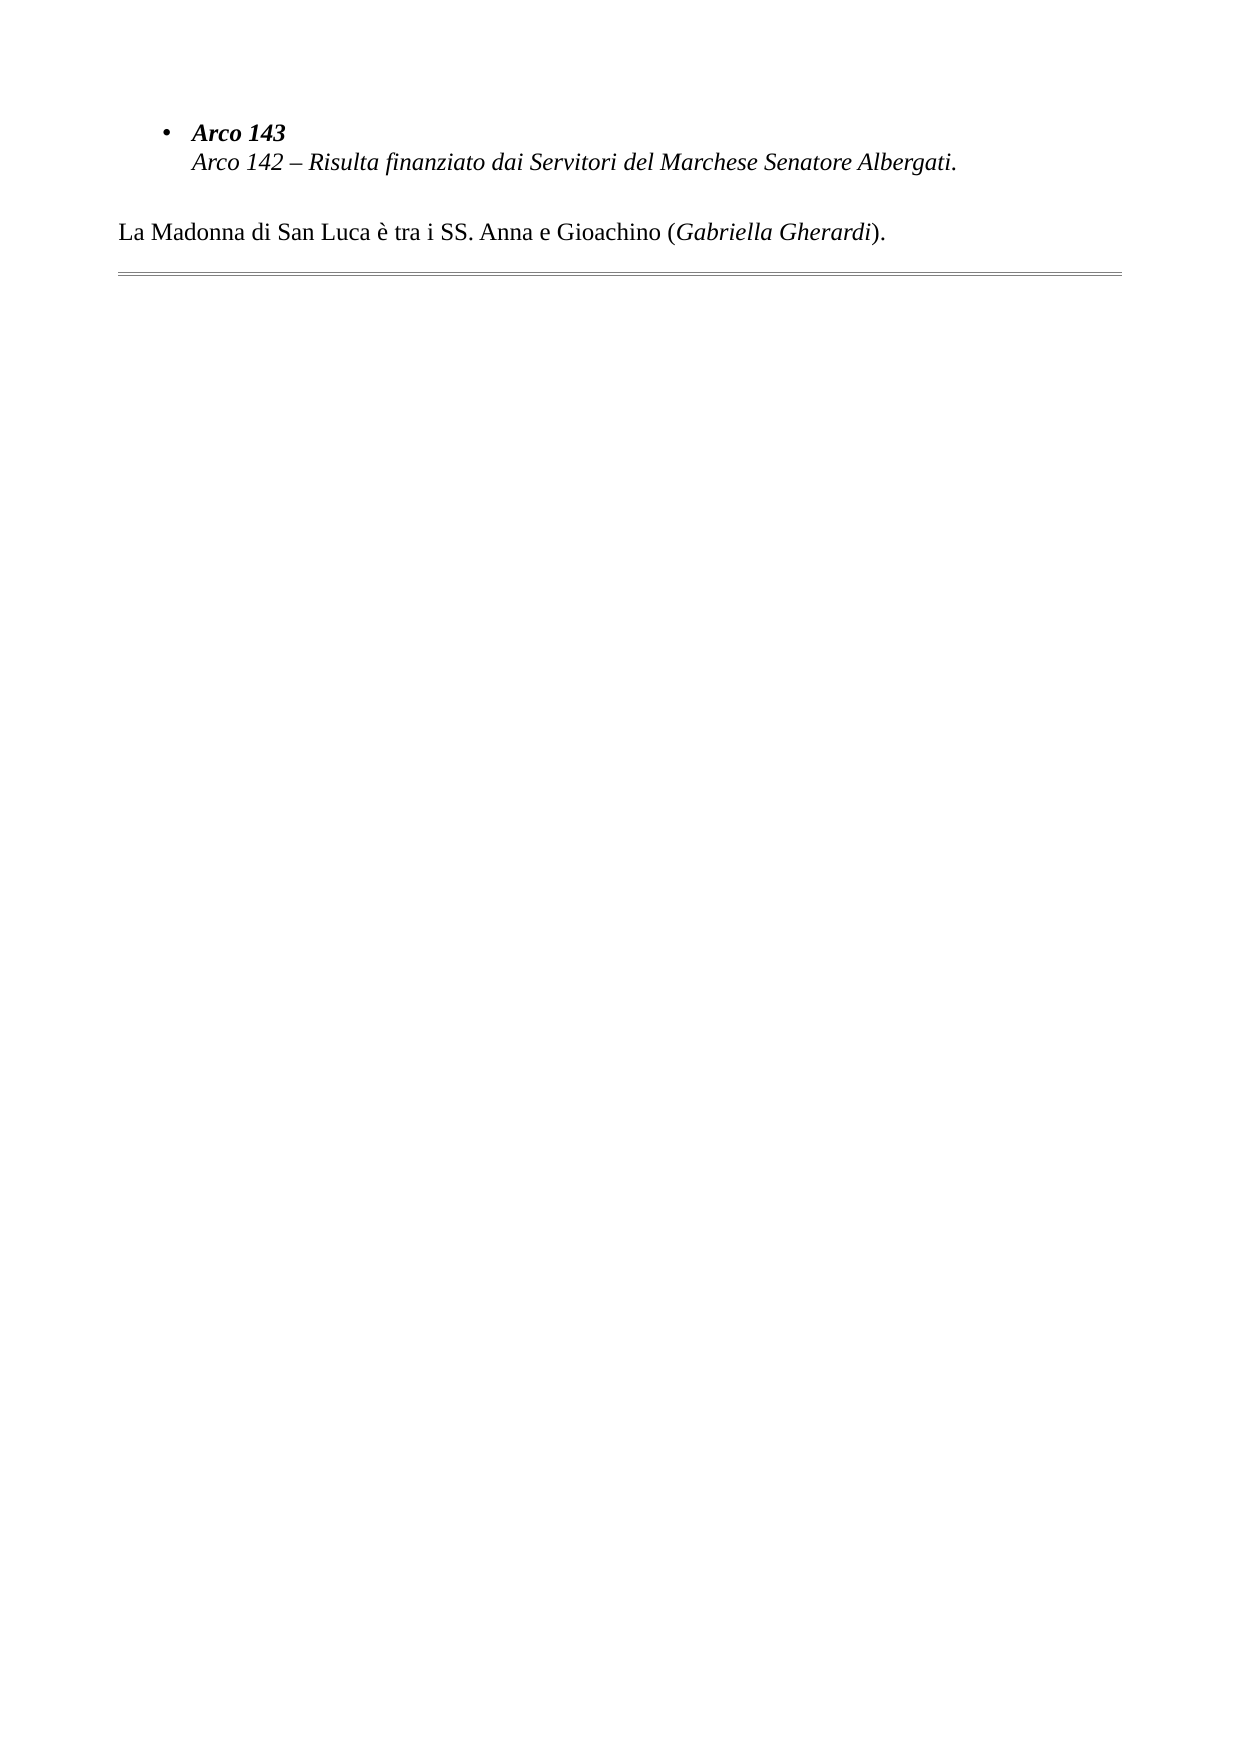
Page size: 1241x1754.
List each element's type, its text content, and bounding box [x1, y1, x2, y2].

list Arco 143 Arco 142 – Risulta finanziato dai Servitori del Marchese Senatore Albergati. [162, 118, 1122, 204]
text La Madonna di San Luca è tra i SS. Anna e Gioachino (Gabriella Gherardi). [118, 217, 1122, 246]
